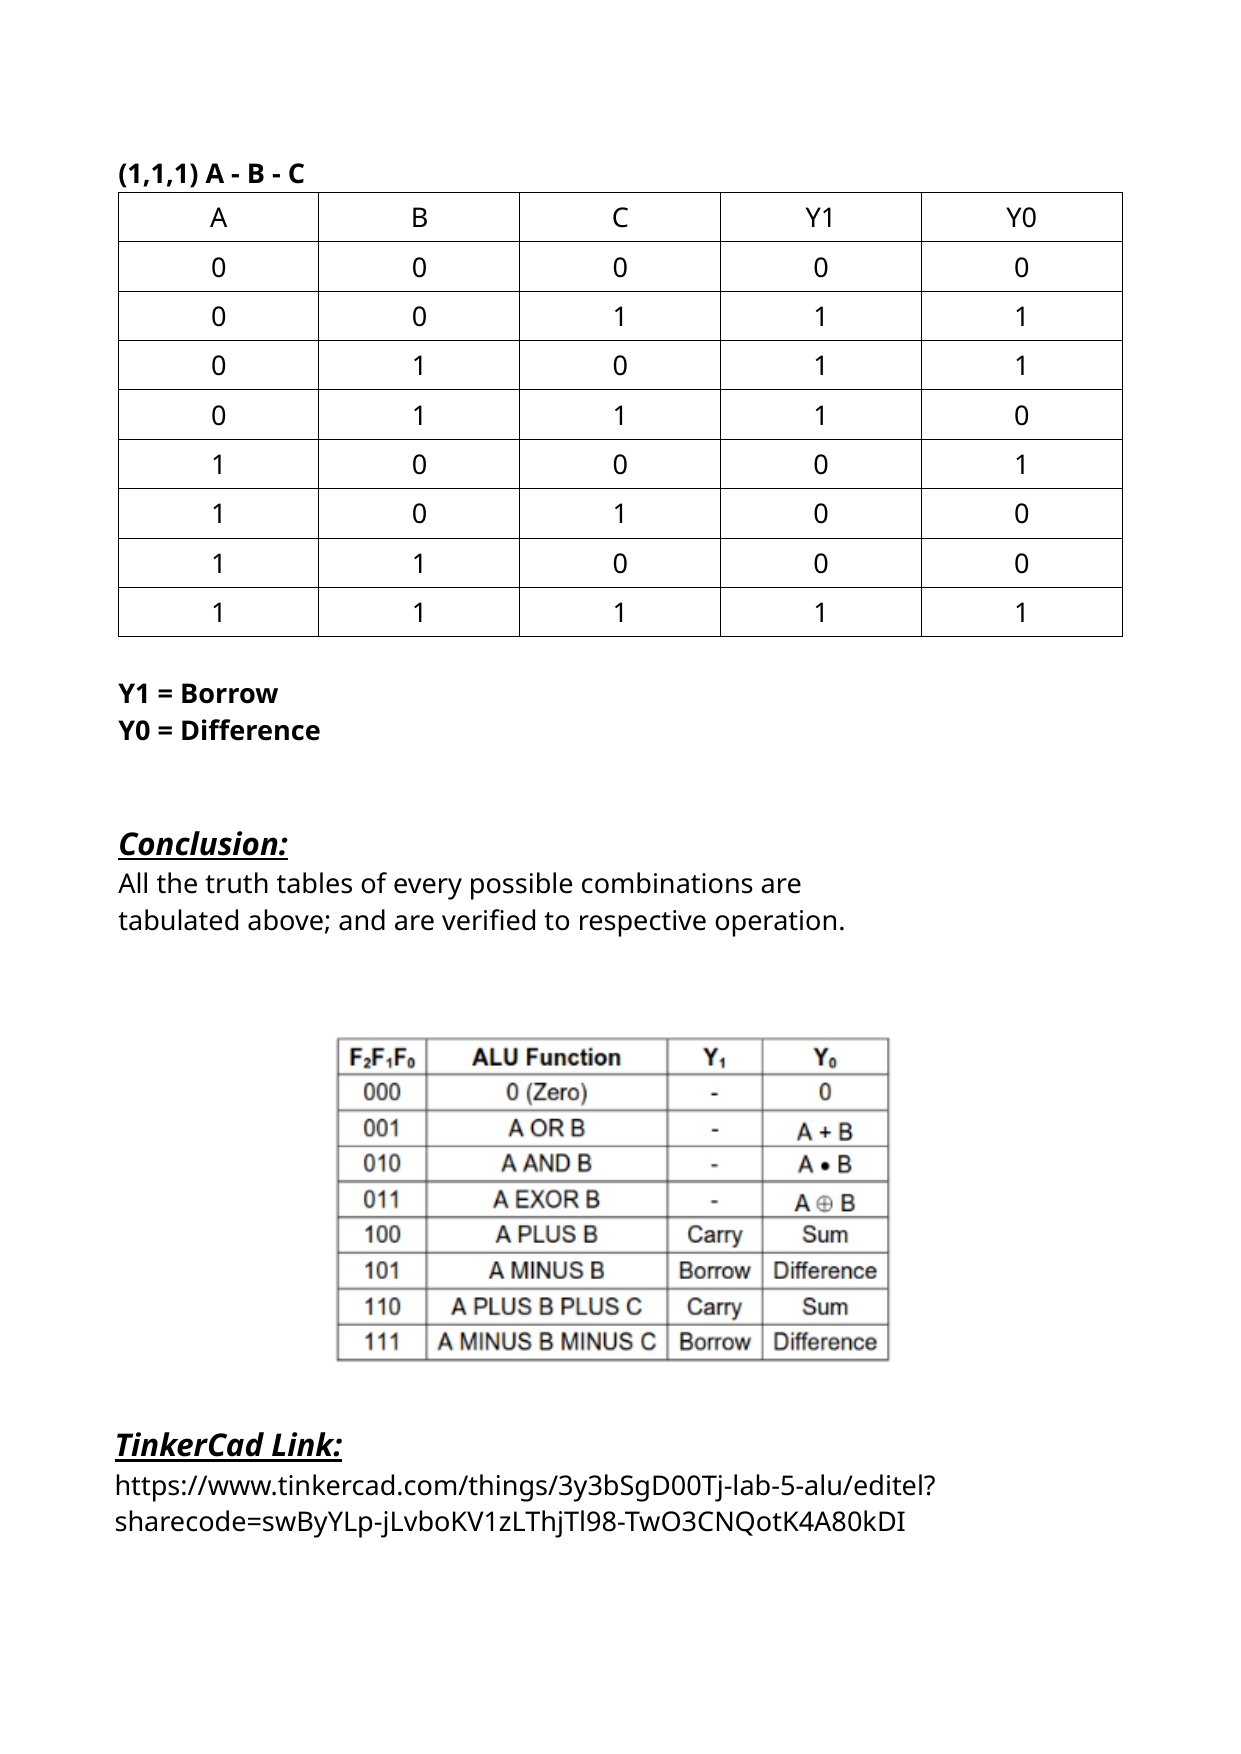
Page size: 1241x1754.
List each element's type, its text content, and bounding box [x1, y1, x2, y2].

table_cell 0 [119, 292, 318, 340]
table_cell 0 [319, 440, 519, 488]
table_cell 1 [922, 292, 1122, 340]
table_cell 0 [319, 292, 519, 340]
table_header Y0 [922, 193, 1122, 241]
table_cell 1 [721, 341, 921, 389]
table_cell 1 [119, 588, 318, 636]
table_cell 0 [119, 341, 318, 389]
table_cell 1 [319, 341, 519, 389]
table_cell 0 [721, 440, 921, 488]
table_cell 0 [520, 539, 720, 587]
text All the truth tables of every possible combinations are [118, 864, 1122, 901]
table_cell 0 [922, 390, 1122, 439]
table_cell 0 [119, 390, 318, 439]
table_cell 1 [922, 341, 1122, 389]
text tabulated above; and are verified to respective operation. [118, 901, 1122, 938]
table_cell 1 [119, 539, 318, 587]
table_cell 0 [721, 242, 921, 291]
text Y1 = Borrow [118, 674, 1122, 711]
table_cell 1 [721, 292, 921, 340]
table_cell 1 [119, 440, 318, 488]
table_cell 1 [520, 588, 720, 636]
table_cell 0 [721, 489, 921, 537]
table_cell 1 [520, 292, 720, 340]
table_cell 1 [922, 440, 1122, 488]
picture [330, 1011, 910, 1384]
table_cell 0 [319, 489, 519, 537]
table_cell 0 [922, 489, 1122, 537]
table_cell 1 [319, 390, 519, 439]
table_header C [520, 193, 720, 241]
table_header A [119, 193, 318, 241]
table_cell 0 [922, 242, 1122, 291]
table_cell 1 [119, 489, 318, 537]
table_header B [319, 193, 519, 241]
table_cell 1 [922, 588, 1122, 636]
table_cell 0 [119, 242, 318, 291]
table_cell 1 [319, 539, 519, 587]
table_cell 0 [520, 242, 720, 291]
table_cell 1 [319, 588, 519, 636]
text Conclusion: [118, 822, 1122, 864]
table_cell 0 [520, 440, 720, 488]
table_cell 1 [520, 390, 720, 439]
text Y0 = Difference [118, 711, 1122, 748]
table_cell 0 [520, 341, 720, 389]
table_cell 0 [922, 539, 1122, 587]
table_cell 1 [721, 588, 921, 636]
table_cell 1 [721, 390, 921, 439]
table_cell 1 [520, 489, 720, 537]
table_header Y1 [721, 193, 921, 241]
table_cell 0 [721, 539, 921, 587]
text (1,1,1) A - B - C [118, 155, 1122, 192]
table_cell 0 [319, 242, 519, 291]
